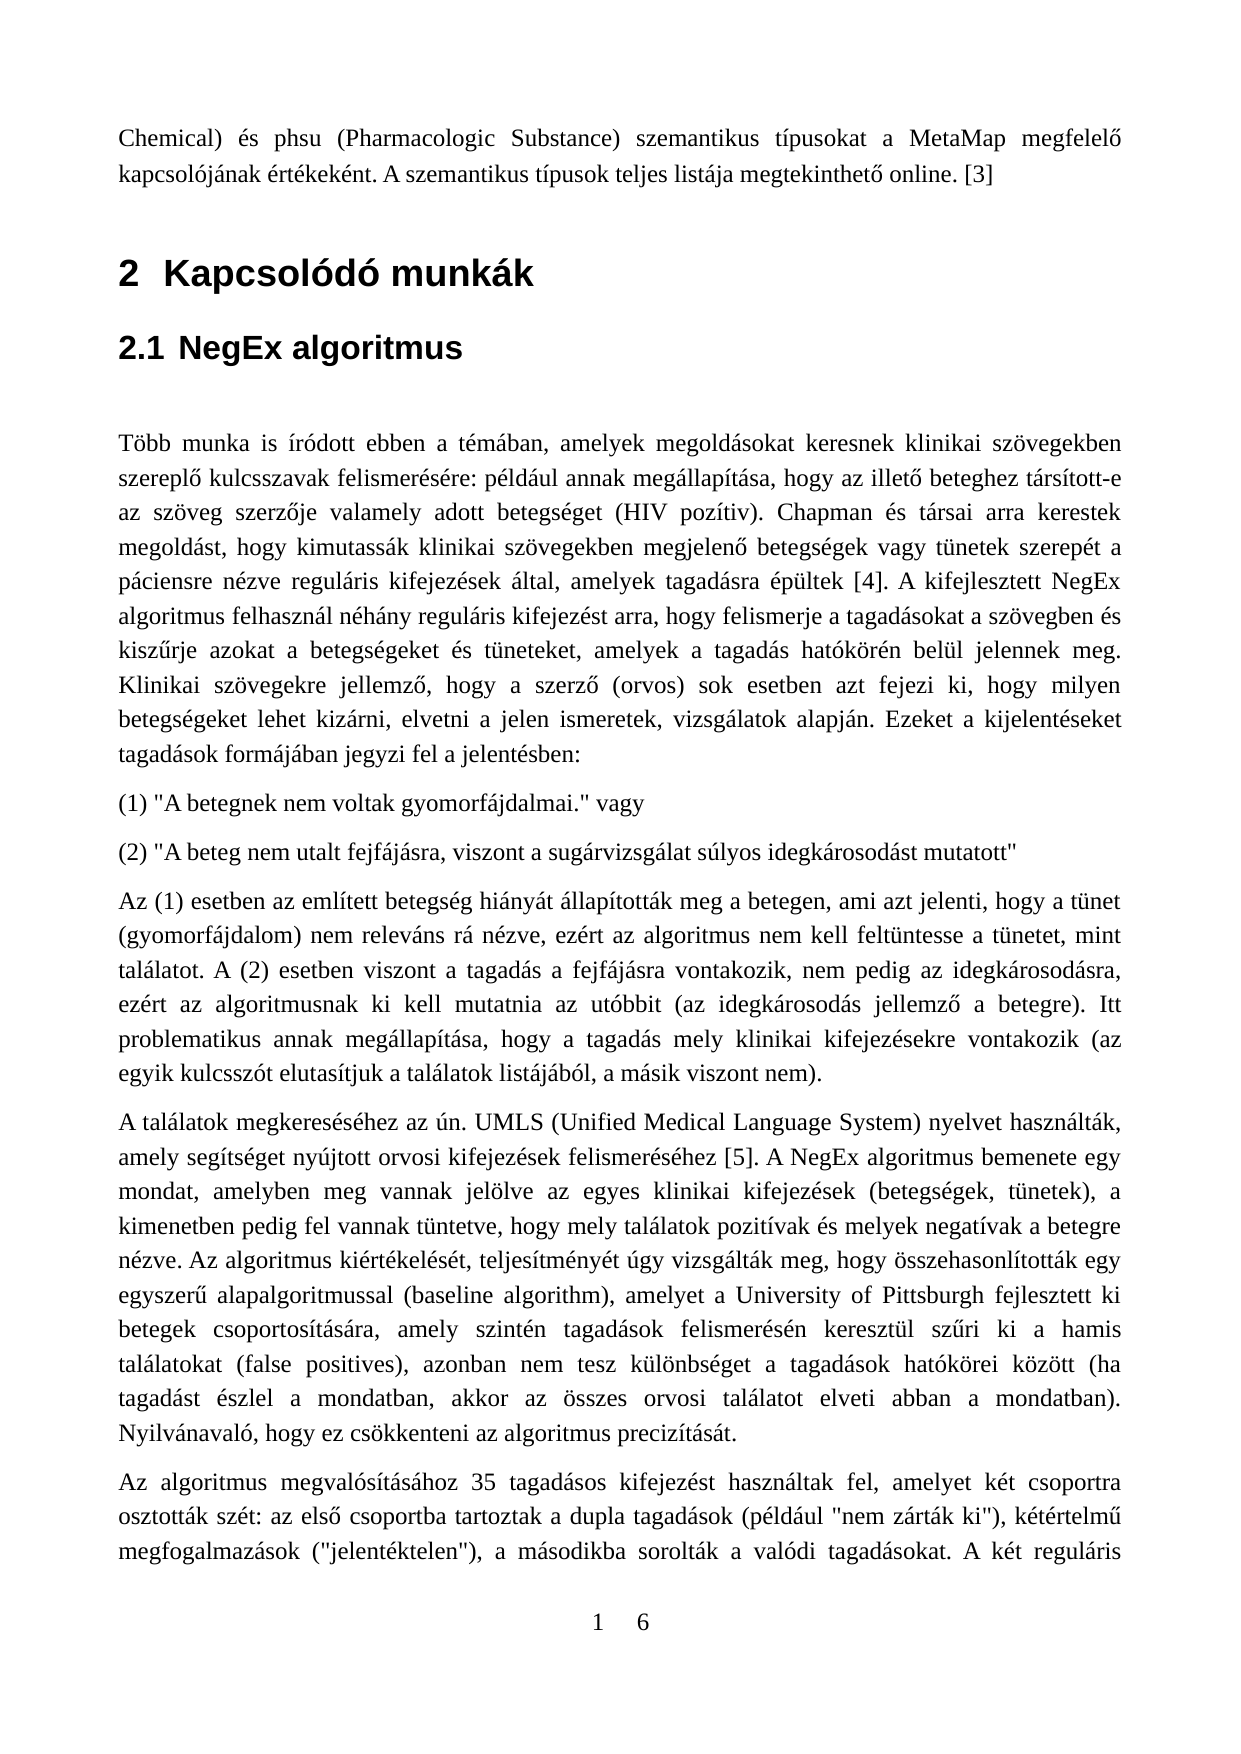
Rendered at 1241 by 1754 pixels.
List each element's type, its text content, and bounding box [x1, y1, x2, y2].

subtitle Kapcsolódó munkák [118, 251, 1122, 295]
subtitle (1) "A betegnek nem voltak gyomorfájdalmai." vagy [118, 788, 1122, 817]
subtitle Az algoritmus megvalósításához 35 tagadásos kifejezést használtak fel, amelyet két csoportra osztották szét: az első csoportba tartoztak a dupla tagadások (például "nem zárták ki"), kétértelmű megfogalmazások ("jelentéktelen"), a másodikba sorolták a valódi tagadásokat. A két reguláris [118, 1467, 1122, 1564]
subtitle Chemical) és phsu (Pharmacologic Substance) szemantikus típusokat a MetaMap megfelelő kapcsolójának értékeként. A szemantikus típusok teljes listája megtekinthető online. [3] [118, 118, 1122, 190]
subtitle Az (1) esetben az említett betegség hiányát állapították meg a betegen, ami azt jelenti, hogy a tünet (gyomorfájdalom) nem releváns rá nézve, ezért az algoritmus nem kell feltüntesse a tünetet, mint találatot. A (2) esetben viszont a tagadás a fejfájásra vontakozik, nem pedig az idegkárosodásra, ezért az algoritmusnak ki kell mutatnia az utóbbit (az idegkárosodás jellemző a betegre). Itt problematikus annak megállapítása, hogy a tagadás mely klinikai kifejezésekre vontakozik (az egyik kulcsszót elutasítjuk a találatok listájából, a másik viszont nem). [118, 886, 1122, 1087]
subtitle A találatok megkereséséhez az ún. UMLS (Unified Medical Language System) nyelvet használták, amely segítséget nyújtott orvosi kifejezések felismeréséhez [5]. A NegEx algoritmus bemenete egy mondat, amelyben meg vannak jelölve az egyes klinikai kifejezések (betegségek, tünetek), a kimenetben pedig fel vannak tüntetve, hogy mely találatok pozitívak és melyek negatívak a betegre nézve. Az algoritmus kiértékelését, teljesítményét úgy vizsgálták meg, hogy összehasonlították egy egyszerű alapalgoritmussal (baseline algorithm), amelyet a University of Pittsburgh fejlesztett ki betegek csoportosítására, amely szintén tagadások felismerésén keresztül szűri ki a hamis találatokat (false positives), azonban nem tesz különbséget a tagadások hatókörei között (ha tagadást észlel a mondatban, akkor az összes orvosi találatot elveti abban a mondatban). Nyilvánavaló, hogy ez csökkenteni az algoritmus precizítását. [118, 1107, 1122, 1446]
subtitle Több munka is íródott ebben a témában, amelyek megoldásokat keresnek klinikai szövegekben szereplő kulcsszavak felismerésére: például annak megállapítása, hogy az illető beteghez társított-e az szöveg szerzője valamely adott betegséget (HIV pozítiv). Chapman és társai arra kerestek megoldást, hogy kimutassák klinikai szövegekben megjelenő betegségek vagy tünetek szerepét a páciensre nézve reguláris kifejezések által, amelyek tagadásra épültek [4]. A kifejlesztett NegEx algoritmus felhasznál néhány reguláris kifejezést arra, hogy felismerje a tagadásokat a szövegben és kiszűrje azokat a betegségeket és tüneteket, amelyek a tagadás hatókörén belül jelennek meg. Klinikai szövegekre jellemző, hogy a szerző (orvos) sok esetben azt fejezi ki, hogy milyen betegségeket lehet kizárni, elvetni a jelen ismeretek, vizsgálatok alapján. Ezeket a kijelentéseket tagadások formájában jegyzi fel a jelentésben: [118, 428, 1122, 767]
subtitle NegEx algoritmus [118, 328, 1122, 367]
subtitle (2) "A beteg nem utalt fejfájásra, viszont a sugárvizsgálat súlyos idegkárosodást mutatott" [118, 837, 1122, 866]
